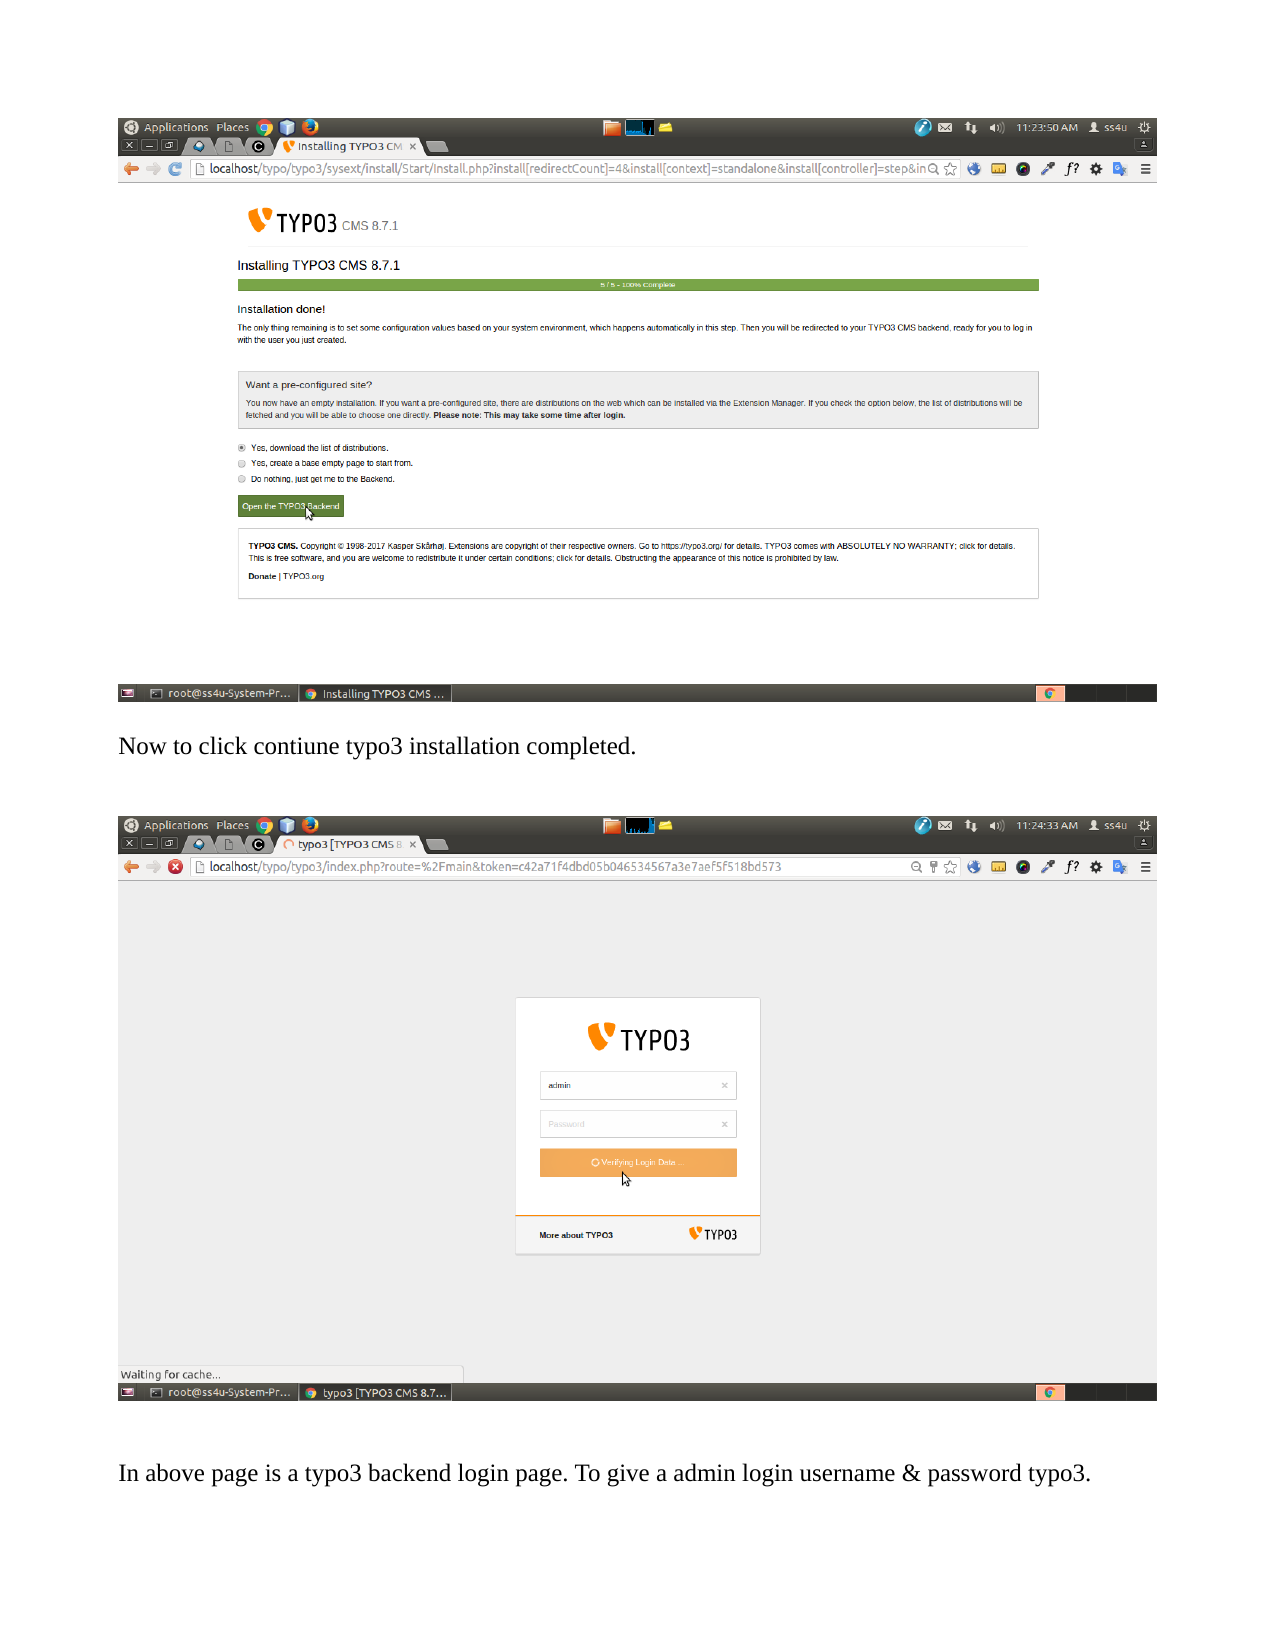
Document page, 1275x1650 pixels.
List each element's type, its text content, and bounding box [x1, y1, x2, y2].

text Now to click contiune typo3 installation completed. [118, 731, 1157, 759]
text In above page is a typo3 backend login page. To give a admin login username & password typo3. [118, 1458, 1157, 1487]
picture [118, 118, 1157, 702]
picture [118, 816, 1157, 1401]
